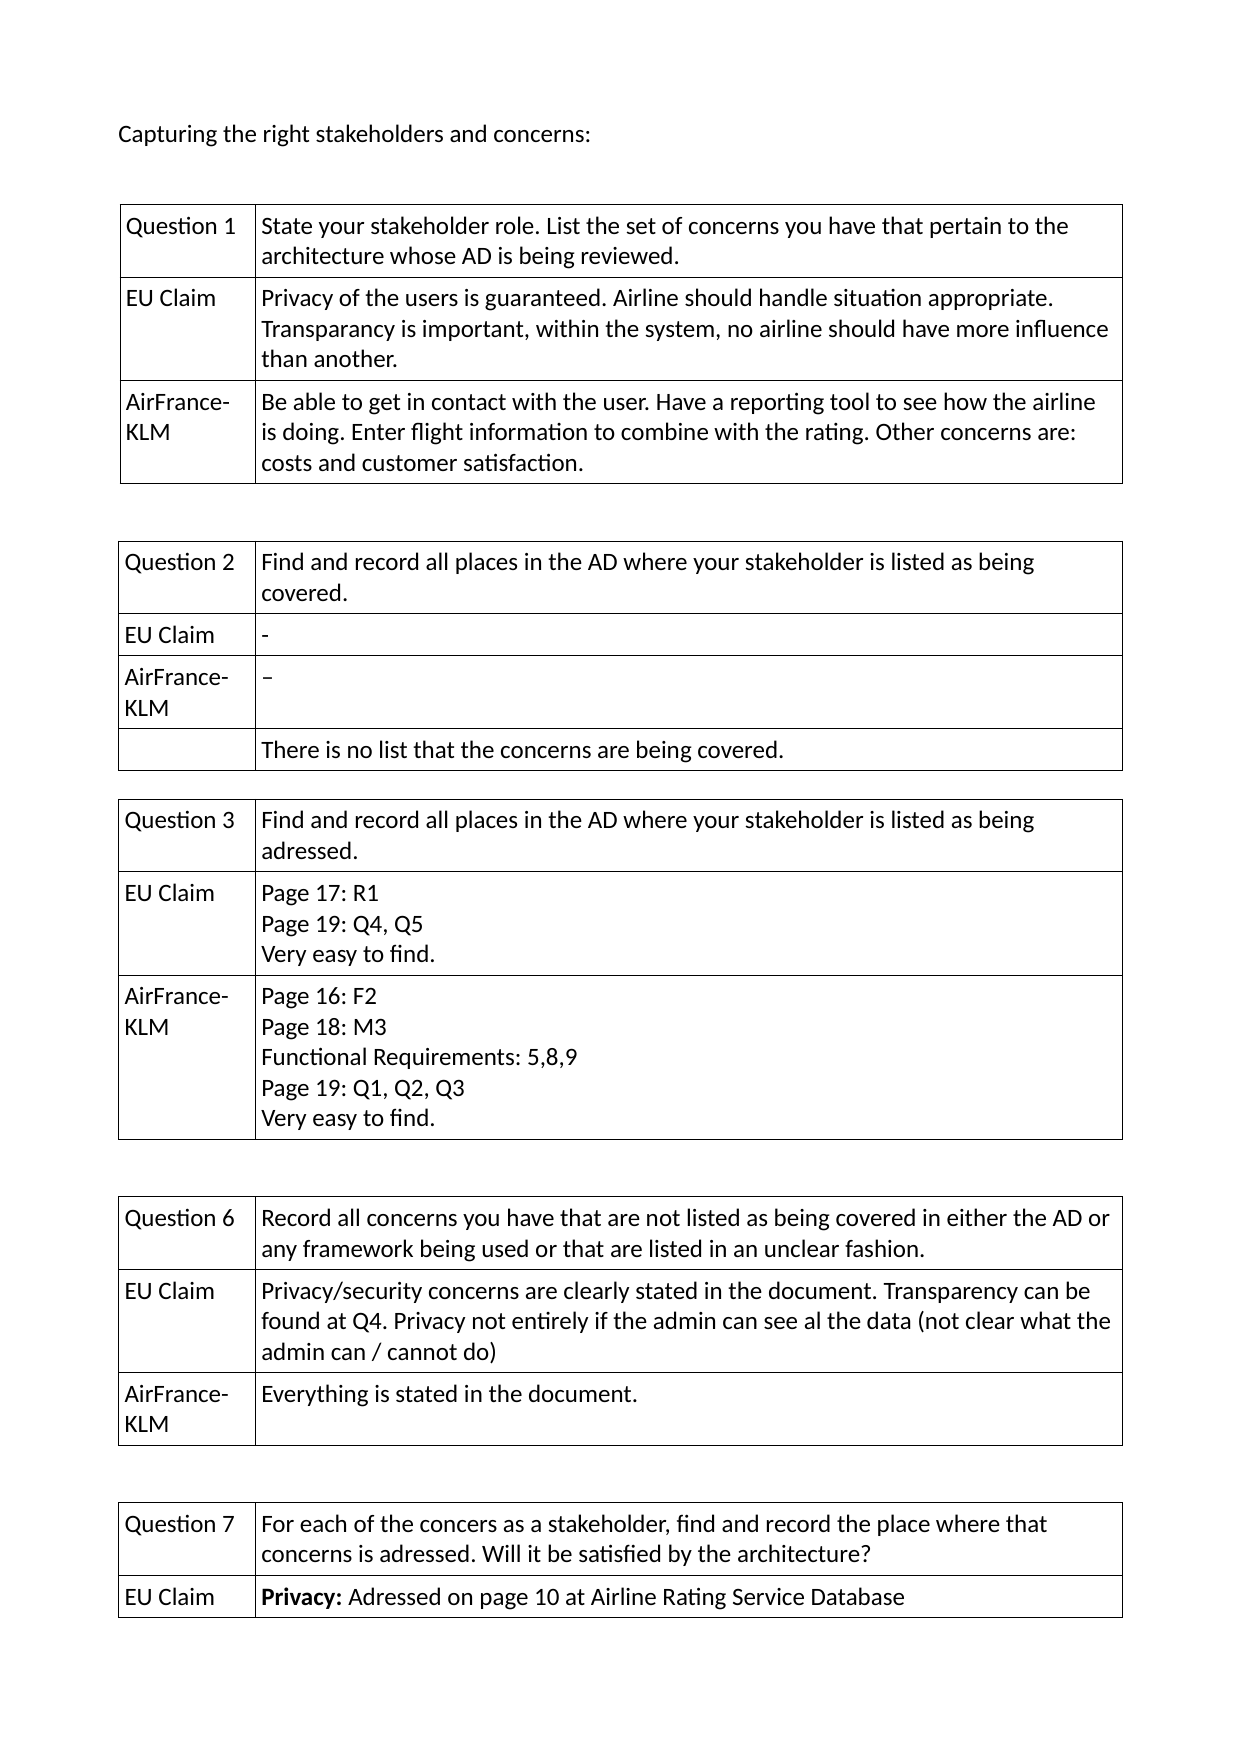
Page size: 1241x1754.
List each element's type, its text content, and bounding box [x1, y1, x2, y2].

table_cell EU Claim [119, 614, 255, 655]
table_cell EU Claim [121, 278, 255, 380]
table_header For each of the concers as a stakeholder, find and record the place where that concerns is adressed. Will it be satisfied by the architecture? [256, 1503, 1122, 1575]
table_cell Everything is stated in the document. [256, 1373, 1122, 1445]
table_cell EU Claim [119, 872, 255, 974]
table_cell – [256, 656, 1122, 728]
table_cell Privacy: Adressed on page 10 at Airline Rating Service Database [256, 1576, 1122, 1617]
table_cell AirFrance- KLM [119, 656, 255, 728]
table_cell Be able to get in contact with the user. Have a reporting tool to see how the airline is doing. Enter flight information to combine with the rating. Other concerns are: costs and customer satisfaction. [256, 381, 1122, 483]
table_header Question 7 [119, 1503, 255, 1575]
table_header Find and record all places in the AD where your stakeholder is listed as being adressed. [256, 800, 1122, 871]
table_cell Privacy/security concerns are clearly stated in the document. Transparency can be found at Q4. Privacy not entirely if the admin can see al the data (not clear what the admin can / cannot do) [256, 1270, 1122, 1372]
table_cell AirFrance- KLM [121, 381, 255, 483]
table_cell [119, 729, 255, 770]
table_cell Privacy of the users is guaranteed. Airline should handle situation appropriate. Transparancy is important, within the system, no airline should have more influence than another. [256, 278, 1122, 380]
table_header State your stakeholder role. List the set of concerns you have that pertain to the architecture whose AD is being reviewed. [256, 205, 1122, 277]
table_cell AirFrance- KLM [119, 976, 255, 1139]
table_cell AirFrance- KLM [119, 1373, 255, 1445]
table_cell Page 17: R1 Page 19: Q4, Q5 Very easy to find. [256, 872, 1122, 974]
table_cell EU Claim [119, 1576, 255, 1617]
table_cell Page 16: F2 Page 18: M3 Functional Requirements: 5,8,9 Page 19: Q1, Q2, Q3 Very easy to find. [256, 976, 1122, 1139]
table_cell - [256, 614, 1122, 655]
table_cell There is no list that the concerns are being covered. [256, 729, 1122, 770]
table_header Question 3 [119, 800, 255, 871]
table_header Record all concerns you have that are not listed as being covered in either the AD or any framework being used or that are listed in an unclear fashion. [256, 1197, 1122, 1269]
table_header Question 2 [119, 542, 255, 613]
text Capturing the right stakeholders and concerns: [118, 118, 1122, 149]
table_header Find and record all places in the AD where your stakeholder is listed as being covered. [256, 542, 1122, 613]
table_cell EU Claim [119, 1270, 255, 1372]
table_header Question 6 [119, 1197, 255, 1269]
table_header Question 1 [121, 205, 255, 277]
